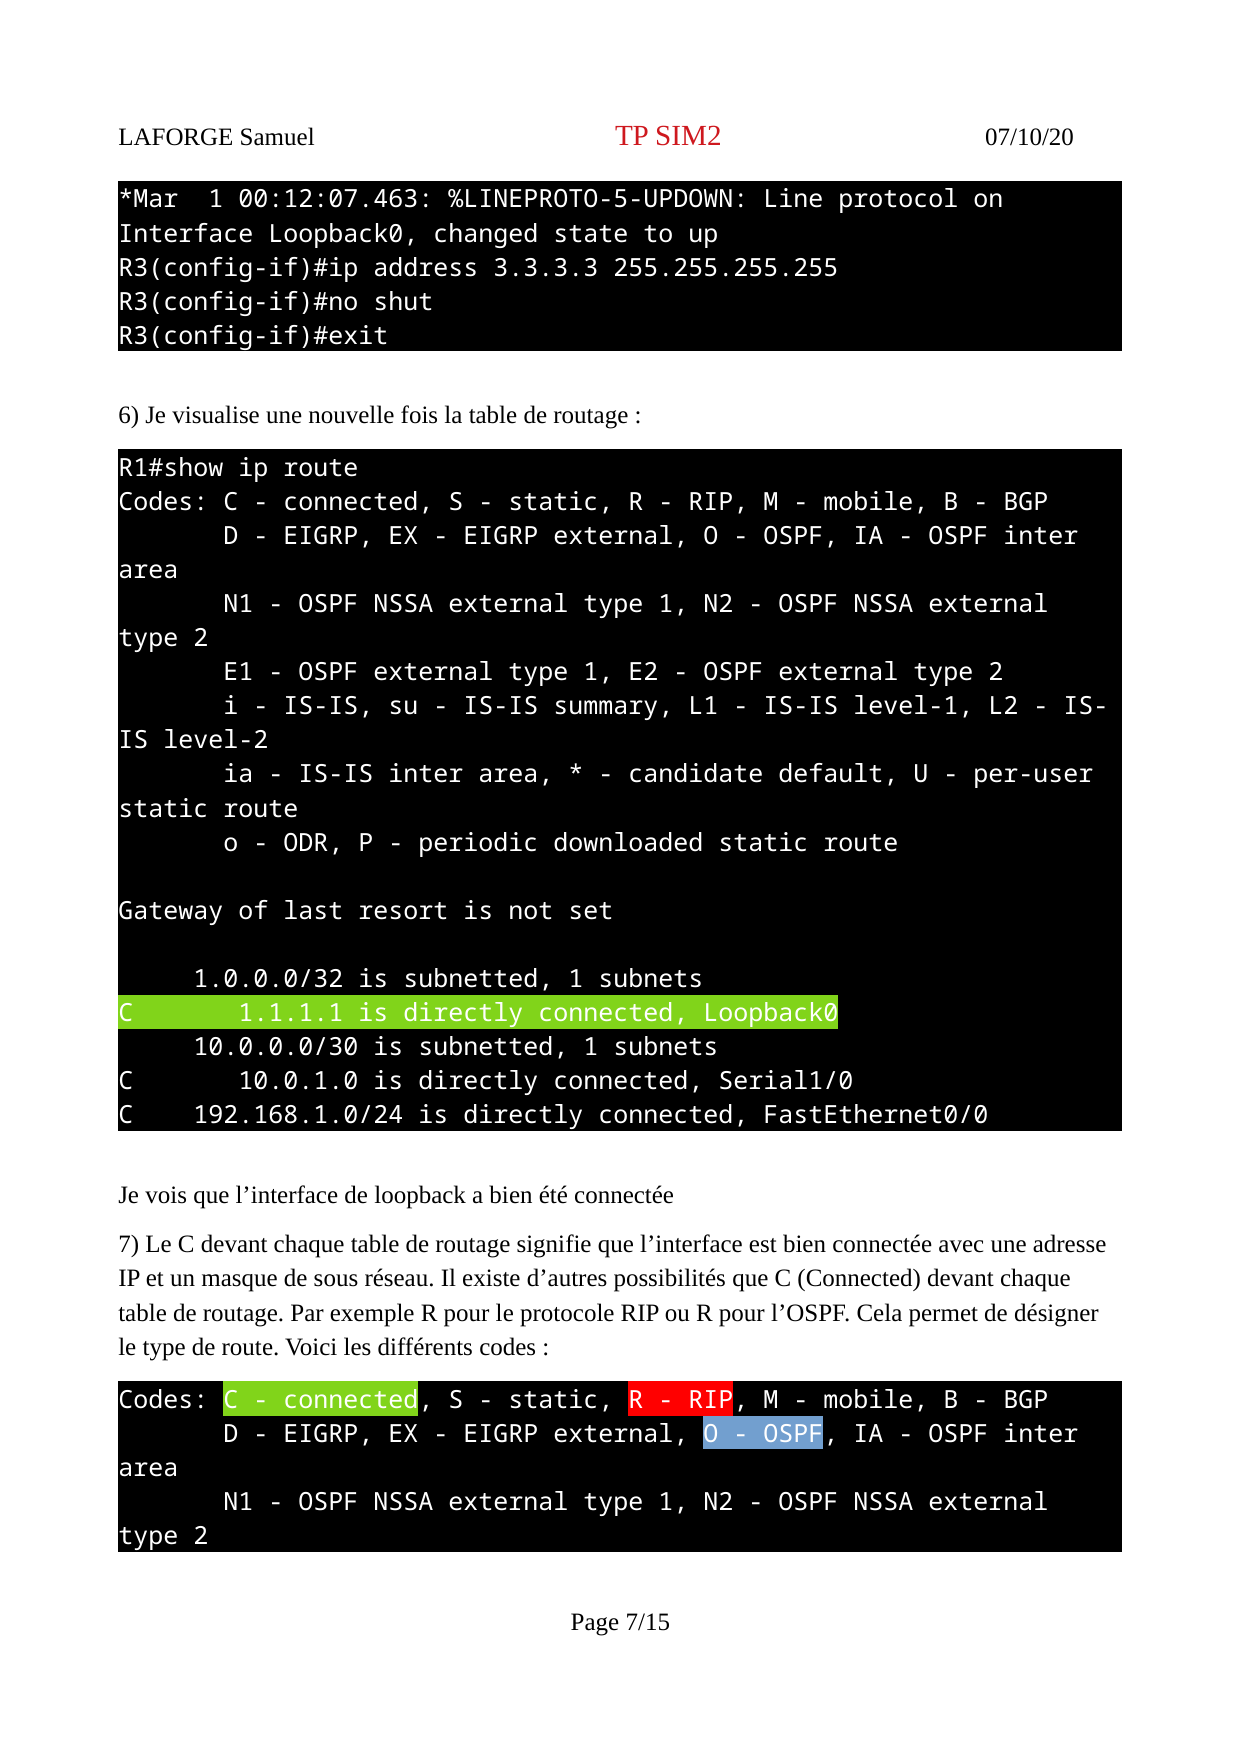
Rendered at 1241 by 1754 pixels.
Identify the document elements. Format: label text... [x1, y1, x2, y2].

text *Mar 1 00:12:07.463: %LINEPROTO-5-UPDOWN: Line protocol on Interface Loopback0, changed state to up [118, 181, 1122, 249]
text Je vois que l’interface de loopback a bien été connectée [118, 1180, 1122, 1209]
text N1 - OSPF NSSA external type 1, N2 - OSPF NSSA external type 2 [118, 586, 1122, 654]
text Codes: C - connected, S - static, R - RIP, M - mobile, B - BGP [118, 484, 1122, 518]
text 1.0.0.0/32 is subnetted, 1 subnets [118, 961, 1122, 994]
text 6) Je visualise une nouvelle fois la table de routage : [118, 401, 1122, 429]
text N1 - OSPF NSSA external type 1, N2 - OSPF NSSA external type 2 [118, 1484, 1122, 1552]
text ia - IS-IS inter area, * - candidate default, U - per-user static route [118, 756, 1122, 824]
text 10.0.0.0/30 is subnetted, 1 subnets [118, 1029, 1122, 1063]
text Codes: C - connected, S - static, R - RIP, M - mobile, B - BGP [118, 1381, 1122, 1416]
text R3(config-if)#exit [118, 317, 1122, 351]
text C 192.168.1.0/24 is directly connected, FastEthernet0/0 [118, 1097, 1122, 1131]
text Gateway of last resort is not set [118, 892, 1122, 926]
text 7) Le C devant chaque table de routage signifie que l’interface est bien connectée avec une adresse IP et un masque de sous réseau. Il existe d’autres possibilités que C (Connected) devant chaque table de routage. Par exemple R pour le protocole RIP ou R pour l’OSPF. Cela permet de désigner le type de route. Voici les différents codes : [118, 1229, 1122, 1361]
text R3(config-if)#ip address 3.3.3.3 255.255.255.255 [118, 249, 1122, 283]
text C 1.1.1.1 is directly connected, Loopback0 [118, 994, 1122, 1029]
text i - IS-IS, su - IS-IS summary, L1 - IS-IS level-1, L2 - IS-IS level-2 [118, 688, 1122, 756]
text R3(config-if)#no shut [118, 283, 1122, 317]
text C 10.0.1.0 is directly connected, Serial1/0 [118, 1063, 1122, 1097]
text o - ODR, P - periodic downloaded static route [118, 824, 1122, 858]
text D - EIGRP, EX - EIGRP external, O - OSPF, IA - OSPF inter area [118, 518, 1122, 586]
text R1#show ip route [118, 449, 1122, 484]
text D - EIGRP, EX - EIGRP external, O - OSPF, IA - OSPF inter area [118, 1416, 1122, 1484]
text E1 - OSPF external type 1, E2 - OSPF external type 2 [118, 654, 1122, 688]
